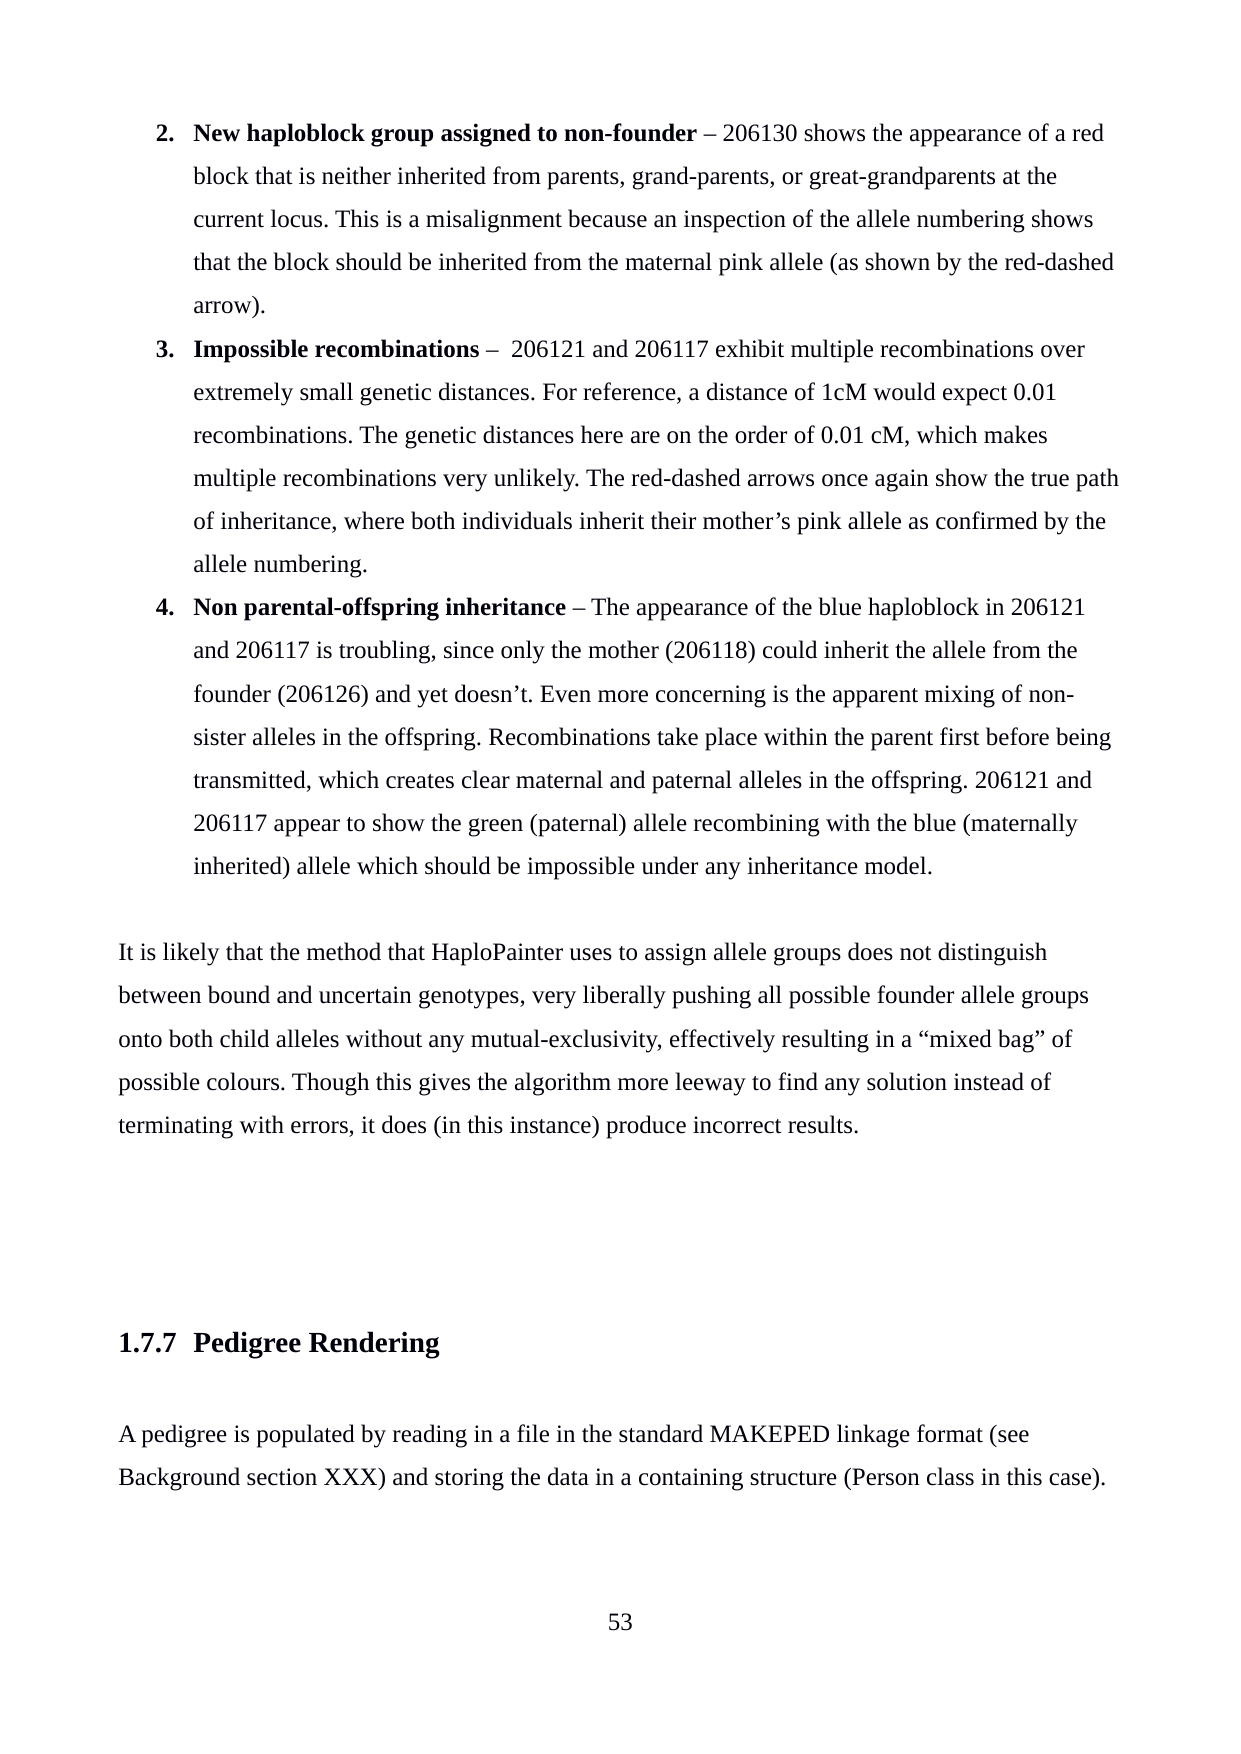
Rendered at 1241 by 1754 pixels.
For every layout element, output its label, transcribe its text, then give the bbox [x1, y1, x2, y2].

subtitle Pedigree Rendering [118, 1326, 1122, 1359]
list New haploblock group assigned to non-founder – 206130 shows the appearance of a red block that is neither inherited from parents, grand-parents, or great-grandparents at the current locus. This is a misalignment because an inspection of the allele numbering shows that the block should be inherited from the maternal pink allele (as shown by the red-dashed arrow). [156, 118, 1122, 319]
list Non parental-offspring inheritance – The appearance of the blue haploblock in 206121 and 206117 is troubling, since only the mother (206118) could inherit the allele from the founder (206126) and yet doesn’t. Even more concerning is the apparent mixing of non-sister alleles in the offspring. Recombinations take place within the parent first before being transmitted, which creates clear maternal and paternal alleles in the offspring. 206121 and 206117 appear to show the green (paternal) allele recombining with the blue (maternally inherited) allele which should be impossible under any inheritance model. [156, 592, 1122, 880]
list Impossible recombinations – 206121 and 206117 exhibit multiple recombinations over extremely small genetic distances. For reference, a distance of 1cM would expect 0.01 recombinations. The genetic distances here are on the order of 0.01 cM, which makes multiple recombinations very unlikely. The red-dashed arrows once again show the true path of inheritance, where both individuals inherit their mother’s pink allele as confirmed by the allele numbering. [156, 334, 1122, 578]
text A pedigree is populated by reading in a file in the standard MAKEPED linkage format (see Background section XXX) and storing the data in a containing structure (Person class in this case). [118, 1419, 1122, 1491]
text It is likely that the method that HaploPainter uses to assign allele groups does not distinguish between bound and uncertain genotypes, very liberally pushing all possible founder allele groups onto both child alleles without any mutual-exclusivity, effectively resulting in a “mixed bag” of possible colours. Though this gives the algorithm more leeway to find any solution instead of terminating with errors, it does (in this instance) produce incorrect results. [118, 937, 1122, 1139]
